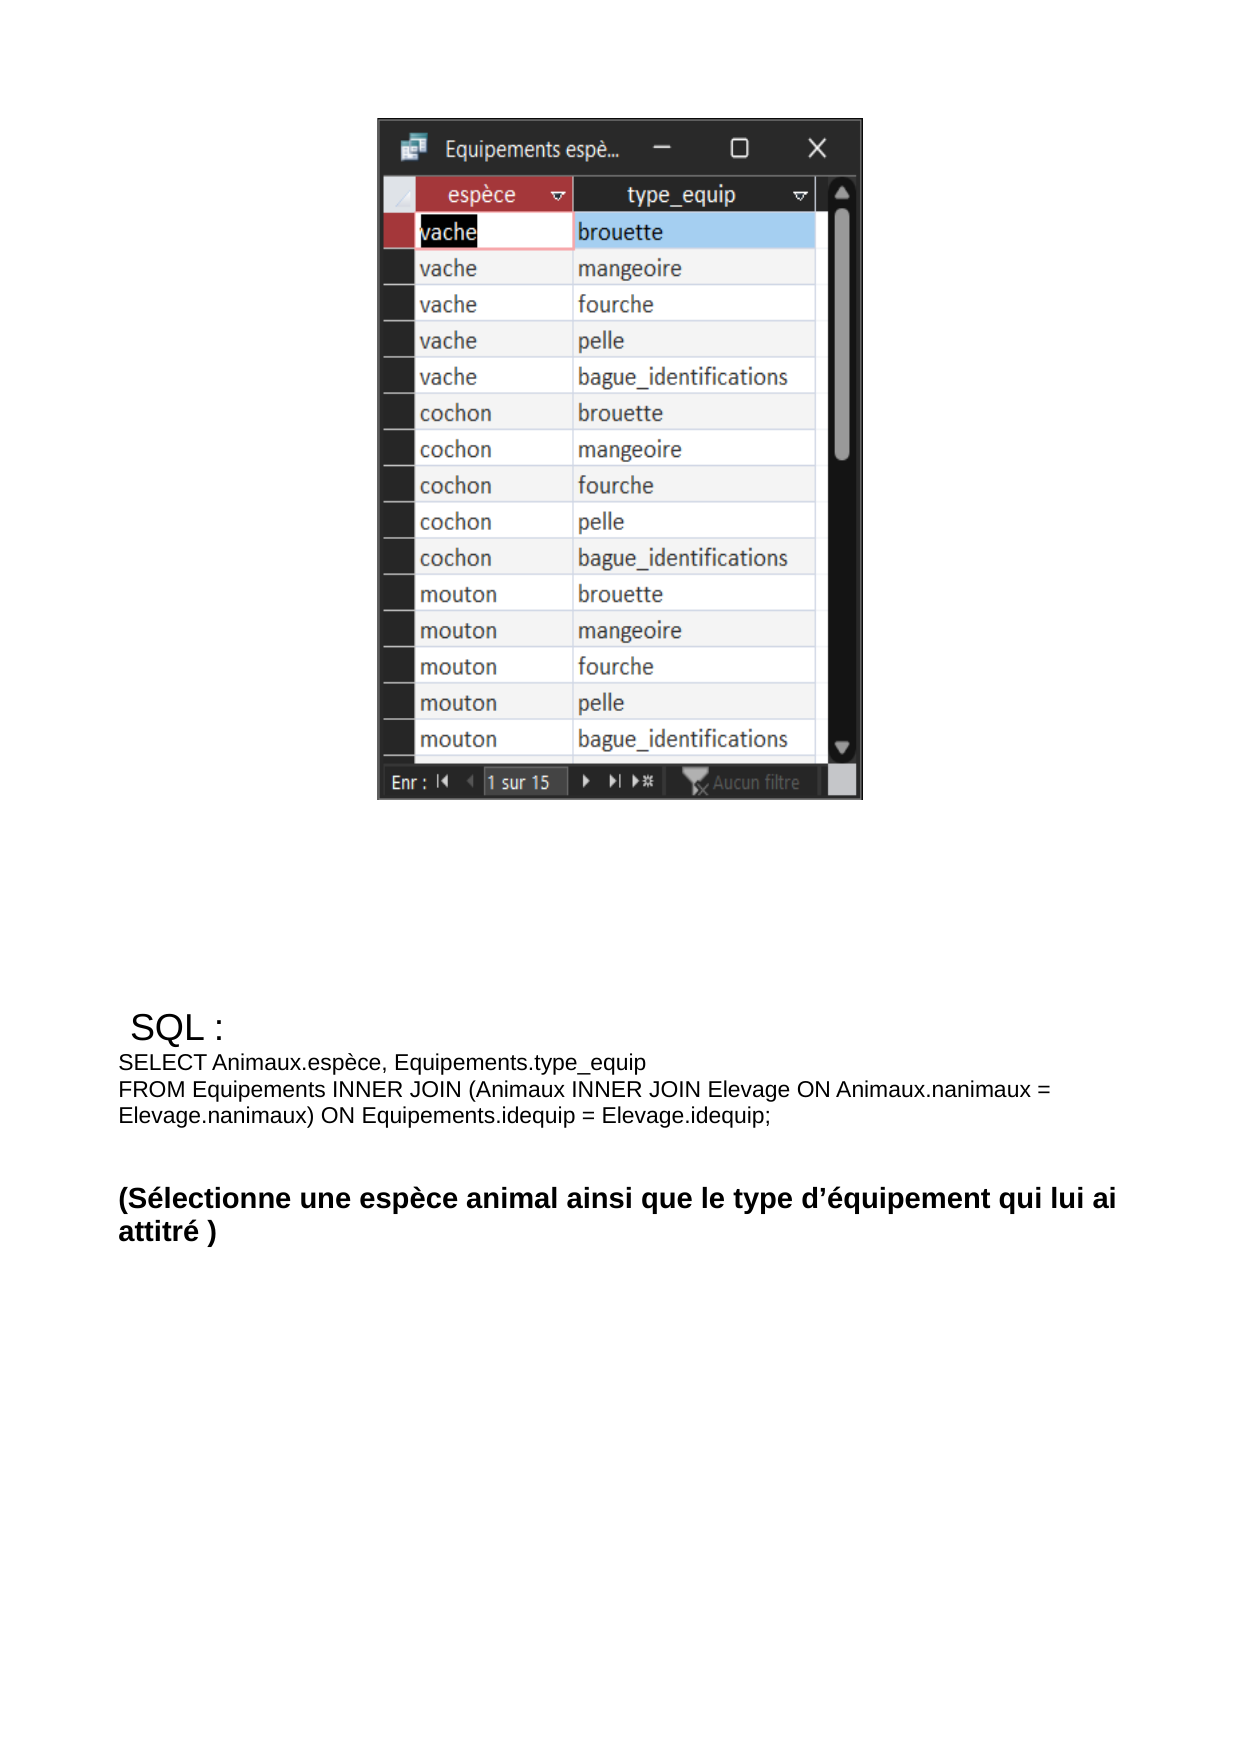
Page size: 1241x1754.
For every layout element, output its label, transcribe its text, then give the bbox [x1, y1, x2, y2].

text (Sélectionne une espèce animal ainsi que le type d’équipement qui lui ai attitré ) [118, 1181, 1122, 1248]
picture [377, 118, 863, 800]
text SQL : [118, 1001, 1122, 1049]
text SELECT Animaux.espèce, Equipements.type_equip FROM Equipements INNER JOIN (Animaux INNER JOIN Elevage ON Animaux.nanimaux = Elevage.nanimaux) ON Equipements.idequip = Elevage.idequip; [118, 1049, 1122, 1128]
